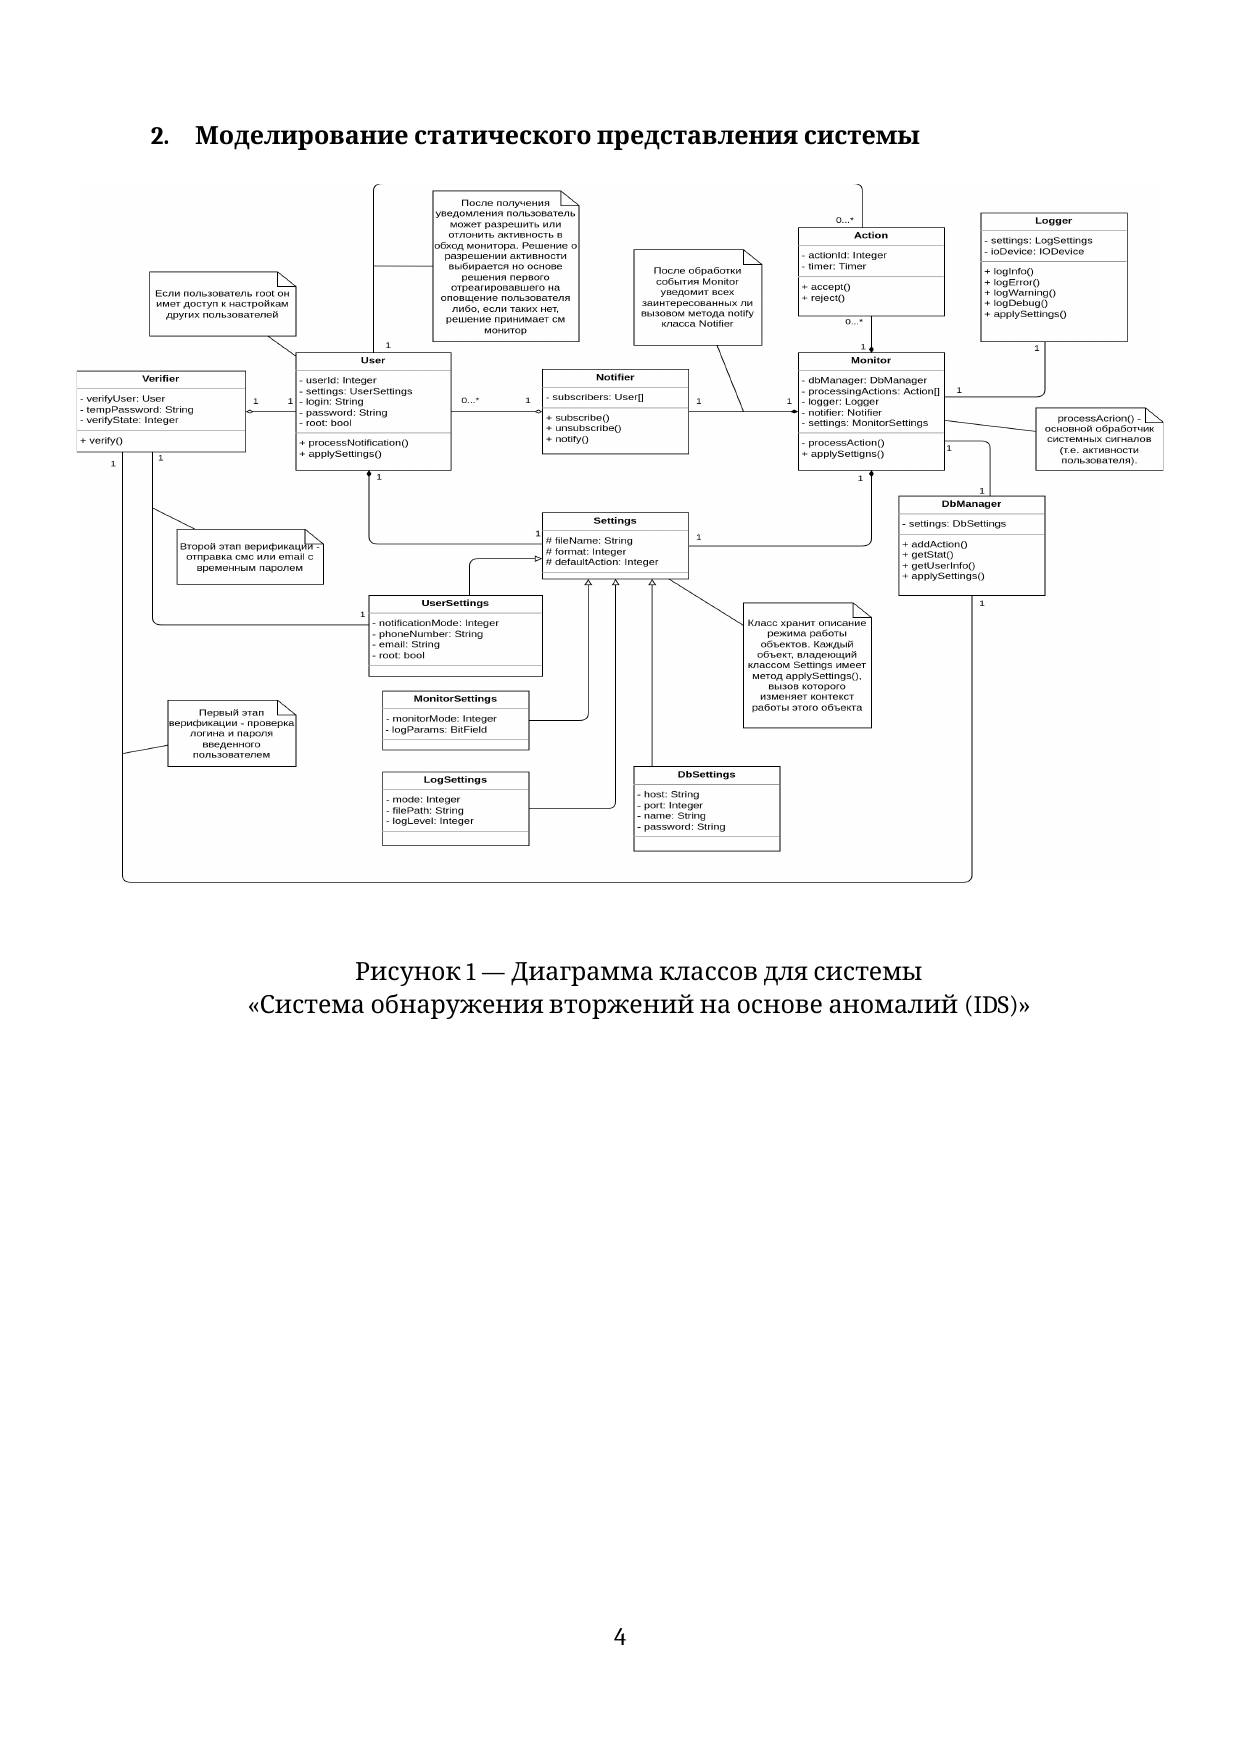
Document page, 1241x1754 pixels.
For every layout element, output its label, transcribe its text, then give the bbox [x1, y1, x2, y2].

list Моделирование статического представления системы [151, 122, 1163, 151]
text «Система обнаружения вторжений на основе аномалий (IDS)» [114, 991, 1163, 1020]
text Рисунок 1 — Диаграмма классов для системы [114, 958, 1163, 987]
picture [76, 184, 1164, 884]
